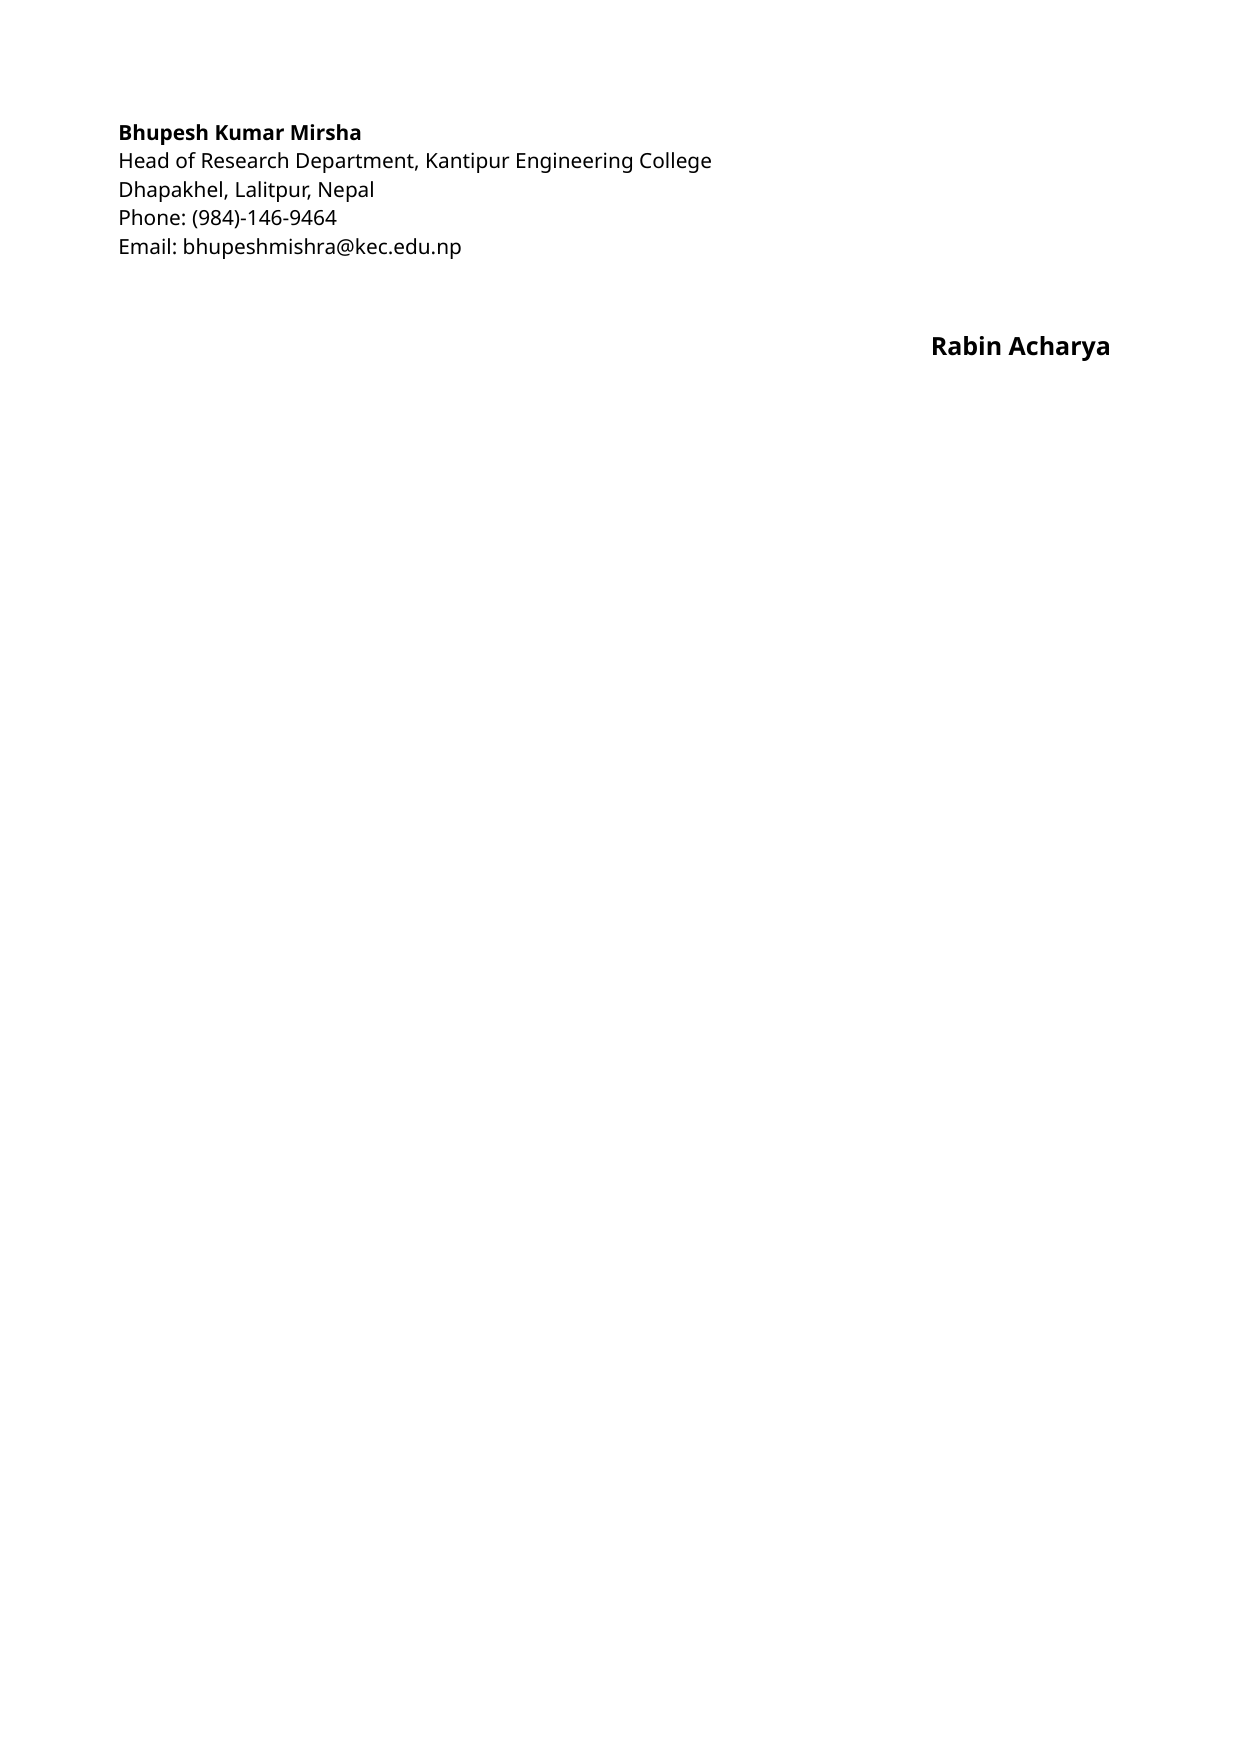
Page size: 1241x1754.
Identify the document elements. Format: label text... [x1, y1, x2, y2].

text Email: bhupeshmishra@kec.edu.np [118, 232, 1122, 260]
text Dhapakhel, Lalitpur, Nepal [118, 175, 1122, 203]
text Bhupesh Kumar Mirsha [118, 118, 1122, 147]
text Head of Research Department, Kantipur Engineering College [118, 147, 1122, 175]
text Phone: (984)-146-9464 [118, 203, 1122, 232]
text Rabin Acharya [118, 328, 1122, 362]
